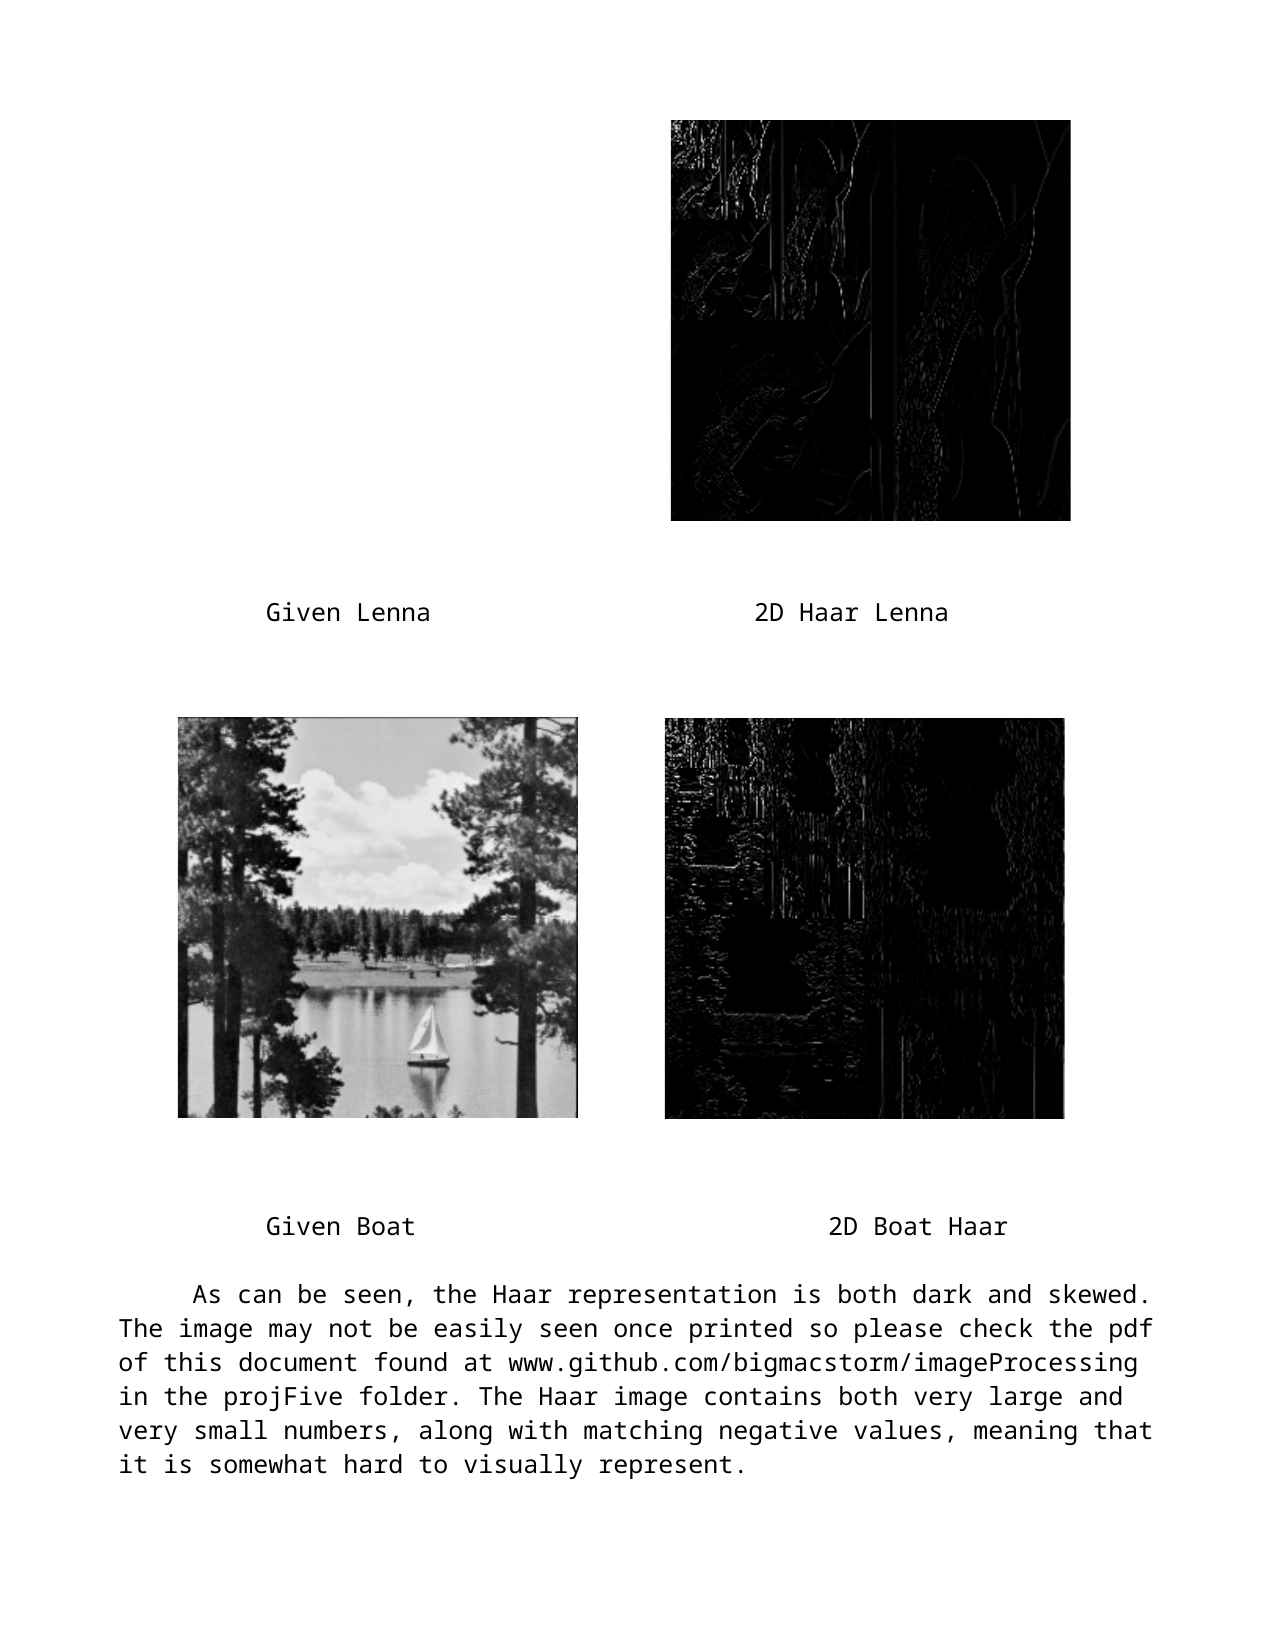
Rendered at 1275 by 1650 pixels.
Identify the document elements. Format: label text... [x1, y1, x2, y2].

text As can be seen, the Haar representation is both dark and skewed. The image may not be easily seen once printed so please check the pdf of this document found at www.github.com/bigmacstorm/imageProcessing in the projFive folder. The Haar image contains both very large and very small numbers, along with matching negative values, meaning that it is somewhat hard to visually represent. [118, 1276, 1157, 1481]
text Given Lenna 2D Haar Lenna [118, 595, 1157, 629]
text Given Boat 2D Boat Haar [118, 1208, 1157, 1242]
picture [670, 120, 1071, 521]
picture [664, 718, 1065, 1119]
picture [177, 717, 578, 1118]
